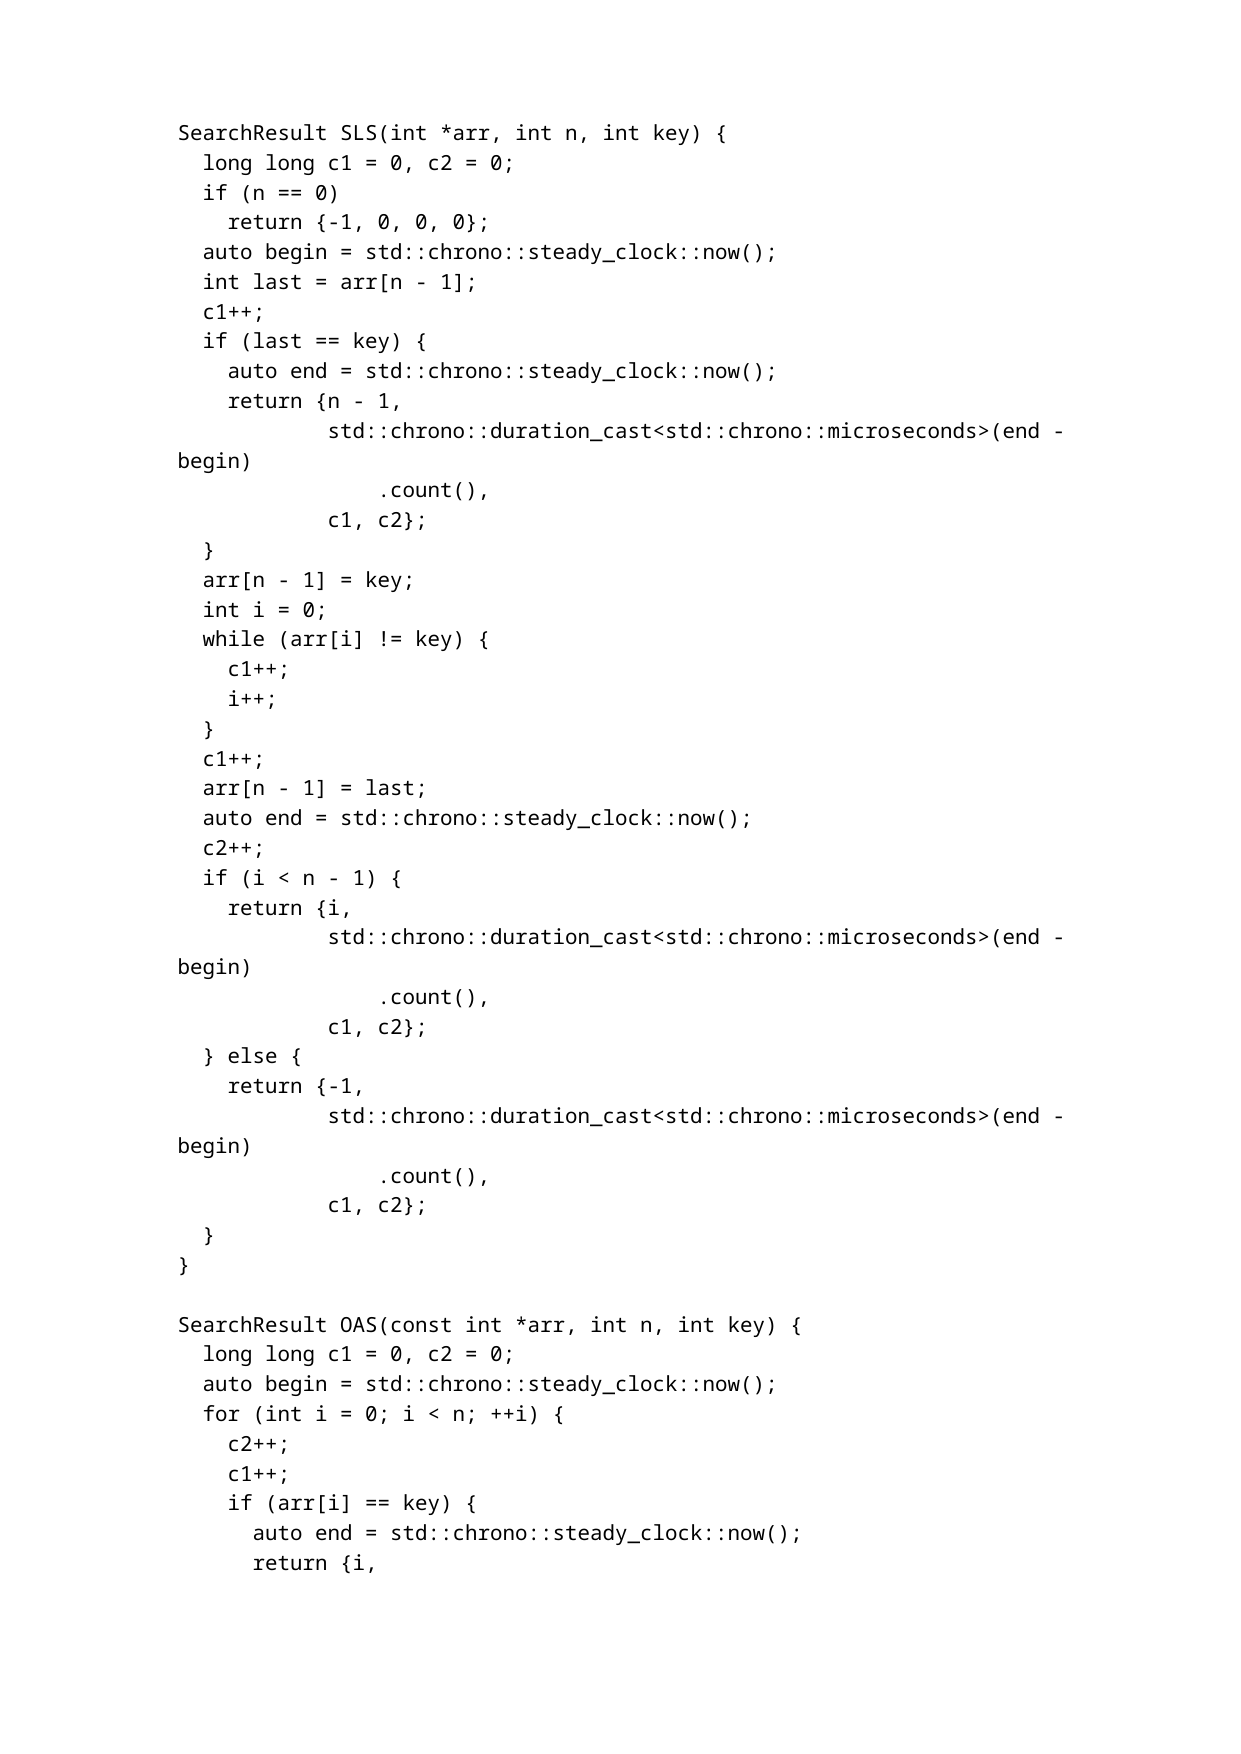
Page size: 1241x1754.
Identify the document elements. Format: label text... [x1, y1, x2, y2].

text .count(), [177, 982, 1152, 1011]
text auto begin = std::chrono::steady_clock::now(); [177, 1369, 1152, 1398]
text .count(), [177, 1161, 1152, 1189]
text if (n == 0) [177, 178, 1152, 206]
text arr[n - 1] = key; [177, 565, 1152, 593]
text long long c1 = 0, c2 = 0; [177, 148, 1152, 176]
text while (arr[i] != key) { [177, 624, 1152, 653]
text } [177, 535, 1152, 564]
text } else { [177, 1042, 1152, 1070]
text SearchResult SLS(int *arr, int n, int key) { [177, 118, 1152, 147]
text return {-1, 0, 0, 0}; [177, 207, 1152, 236]
text auto end = std::chrono::steady_clock::now(); [177, 356, 1152, 385]
text if (last == key) { [177, 327, 1152, 355]
text int i = 0; [177, 595, 1152, 623]
text int last = arr[n - 1]; [177, 267, 1152, 296]
text c1++; [177, 744, 1152, 772]
text c1, c2}; [177, 505, 1152, 534]
text return {i, [177, 1548, 1152, 1577]
text arr[n - 1] = last; [177, 773, 1152, 802]
text SearchResult OAS(const int *arr, int n, int key) { [177, 1310, 1152, 1338]
text auto begin = std::chrono::steady_clock::now(); [177, 237, 1152, 266]
text c1, c2}; [177, 1191, 1152, 1219]
text std::chrono::duration_cast<std::chrono::microseconds>(end - begin) [177, 1101, 1152, 1159]
text } [177, 714, 1152, 742]
text auto end = std::chrono::steady_clock::now(); [177, 1518, 1152, 1547]
text c2++; [177, 833, 1152, 862]
text c1++; [177, 297, 1152, 325]
text std::chrono::duration_cast<std::chrono::microseconds>(end - begin) [177, 416, 1152, 474]
text std::chrono::duration_cast<std::chrono::microseconds>(end - begin) [177, 922, 1152, 981]
text .count(), [177, 476, 1152, 504]
text return {n - 1, [177, 386, 1152, 415]
text for (int i = 0; i < n; ++i) { [177, 1399, 1152, 1428]
text return {-1, [177, 1071, 1152, 1100]
text c2++; [177, 1429, 1152, 1457]
text c1++; [177, 1459, 1152, 1487]
text } [177, 1250, 1152, 1279]
text i++; [177, 684, 1152, 713]
text } [177, 1220, 1152, 1249]
text auto end = std::chrono::steady_clock::now(); [177, 803, 1152, 832]
text c1, c2}; [177, 1012, 1152, 1040]
text long long c1 = 0, c2 = 0; [177, 1339, 1152, 1368]
text c1++; [177, 654, 1152, 683]
text if (i < n - 1) { [177, 863, 1152, 891]
text if (arr[i] == key) { [177, 1488, 1152, 1517]
text return {i, [177, 893, 1152, 921]
